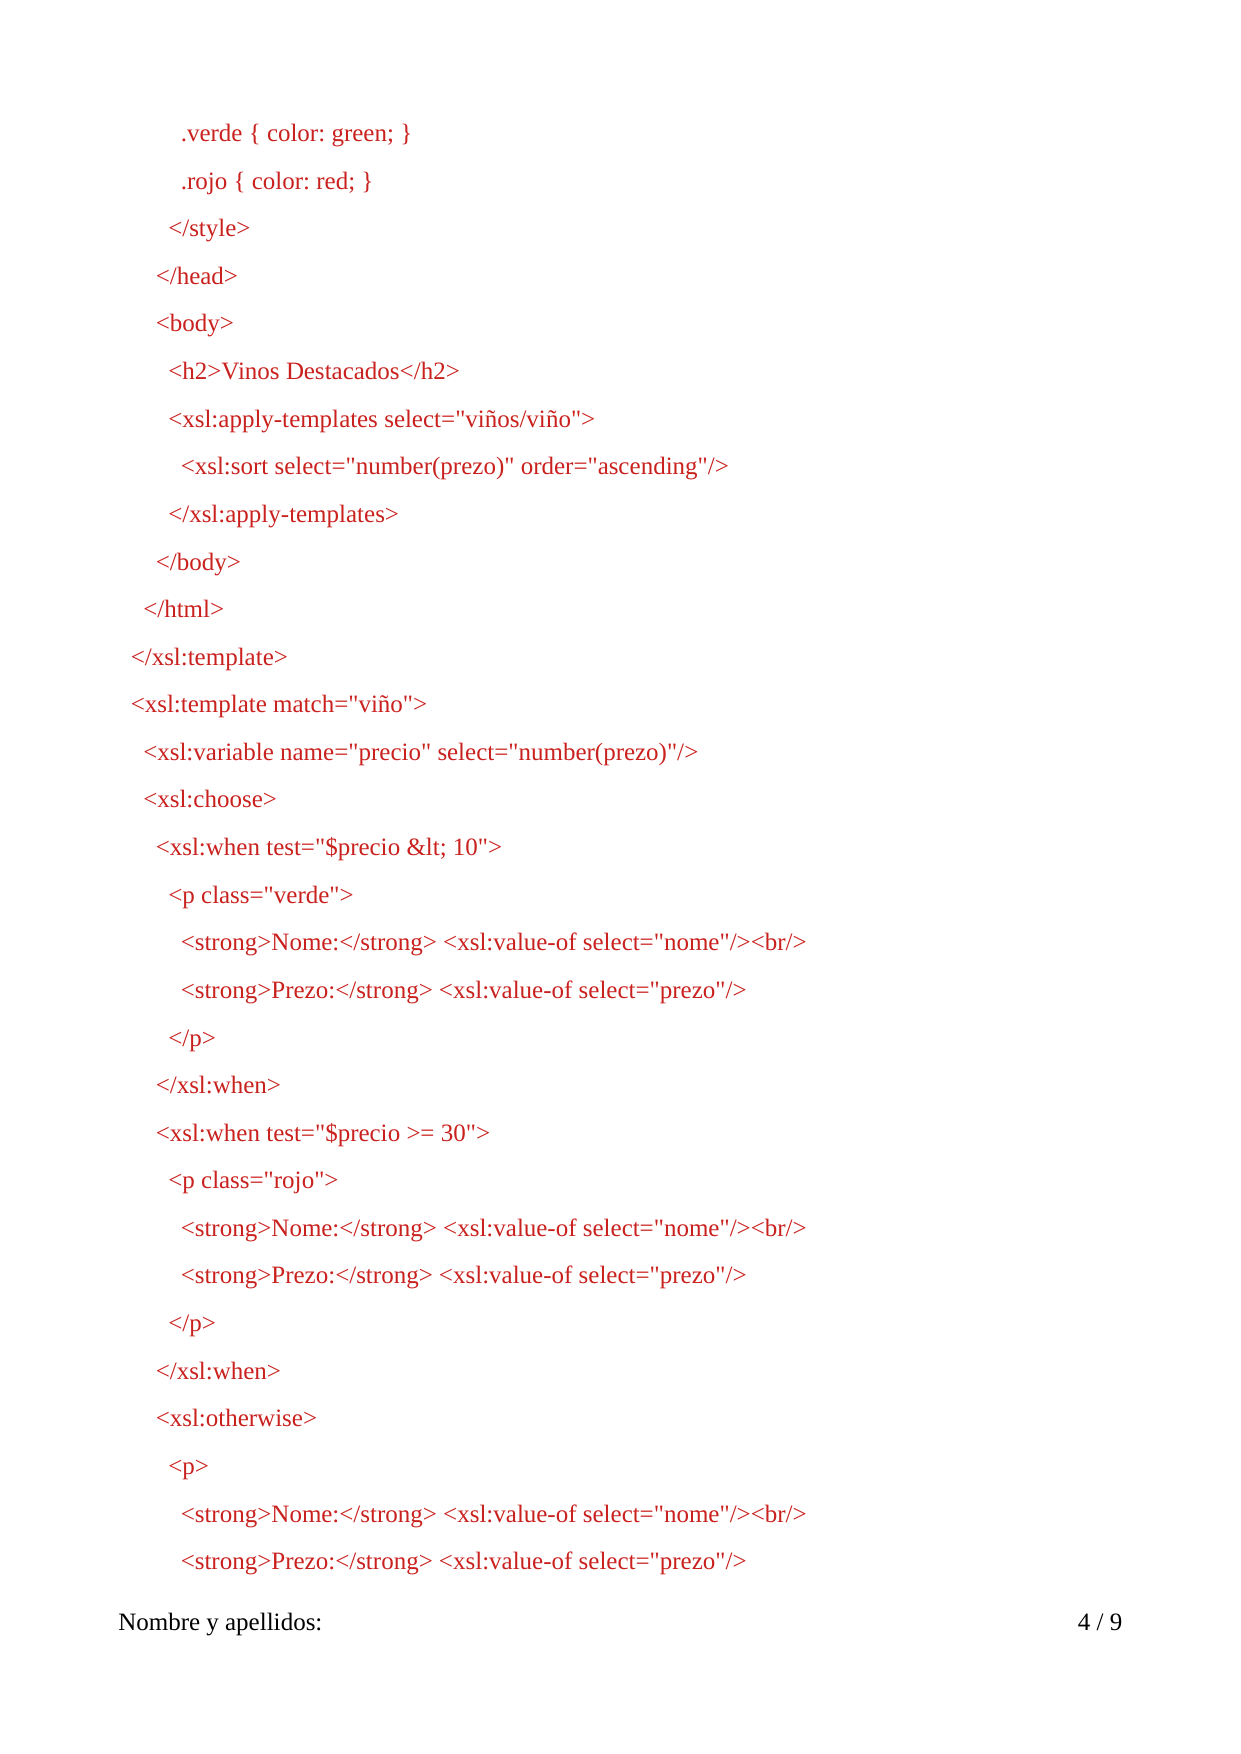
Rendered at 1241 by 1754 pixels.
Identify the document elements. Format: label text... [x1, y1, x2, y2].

text .rojo { color: red; } [118, 166, 1122, 194]
text <strong>Nome:</strong> <xsl:value-of select="nome"/><br/> [118, 1213, 1122, 1242]
text <xsl:when test="$precio >= 30"> [118, 1118, 1122, 1147]
text <xsl:when test="$precio &lt; 10"> [118, 832, 1122, 861]
text <strong>Prezo:</strong> <xsl:value-of select="prezo"/> [118, 975, 1122, 1004]
text <xsl:variable name="precio" select="number(prezo)"/> [118, 737, 1122, 766]
text </xsl:apply-templates> [118, 499, 1122, 528]
text <xsl:template match="viño"> [118, 689, 1122, 718]
text </html> [118, 594, 1122, 623]
text </p> [118, 1023, 1122, 1051]
text .verde { color: green; } [118, 118, 1122, 147]
text <strong>Prezo:</strong> <xsl:value-of select="prezo"/> [118, 1261, 1122, 1289]
text <p> [118, 1451, 1122, 1480]
text <strong>Prezo:</strong> <xsl:value-of select="prezo"/> [118, 1546, 1122, 1575]
text </xsl:when> [118, 1356, 1122, 1384]
text <xsl:otherwise> [118, 1403, 1122, 1432]
text </body> [118, 547, 1122, 575]
text </style> [118, 213, 1122, 242]
text <xsl:choose> [118, 784, 1122, 813]
text <h2>Vinos Destacados</h2> [118, 356, 1122, 385]
text <body> [118, 308, 1122, 337]
text </head> [118, 261, 1122, 290]
text <p class="rojo"> [118, 1165, 1122, 1194]
text <xsl:sort select="number(prezo)" order="ascending"/> [118, 451, 1122, 480]
text </p> [118, 1308, 1122, 1337]
text <strong>Nome:</strong> <xsl:value-of select="nome"/><br/> [118, 927, 1122, 956]
text <strong>Nome:</strong> <xsl:value-of select="nome"/><br/> [118, 1499, 1122, 1527]
text <p class="verde"> [118, 880, 1122, 908]
text <xsl:apply-templates select="viños/viño"> [118, 404, 1122, 432]
text </xsl:template> [118, 642, 1122, 671]
text </xsl:when> [118, 1070, 1122, 1099]
